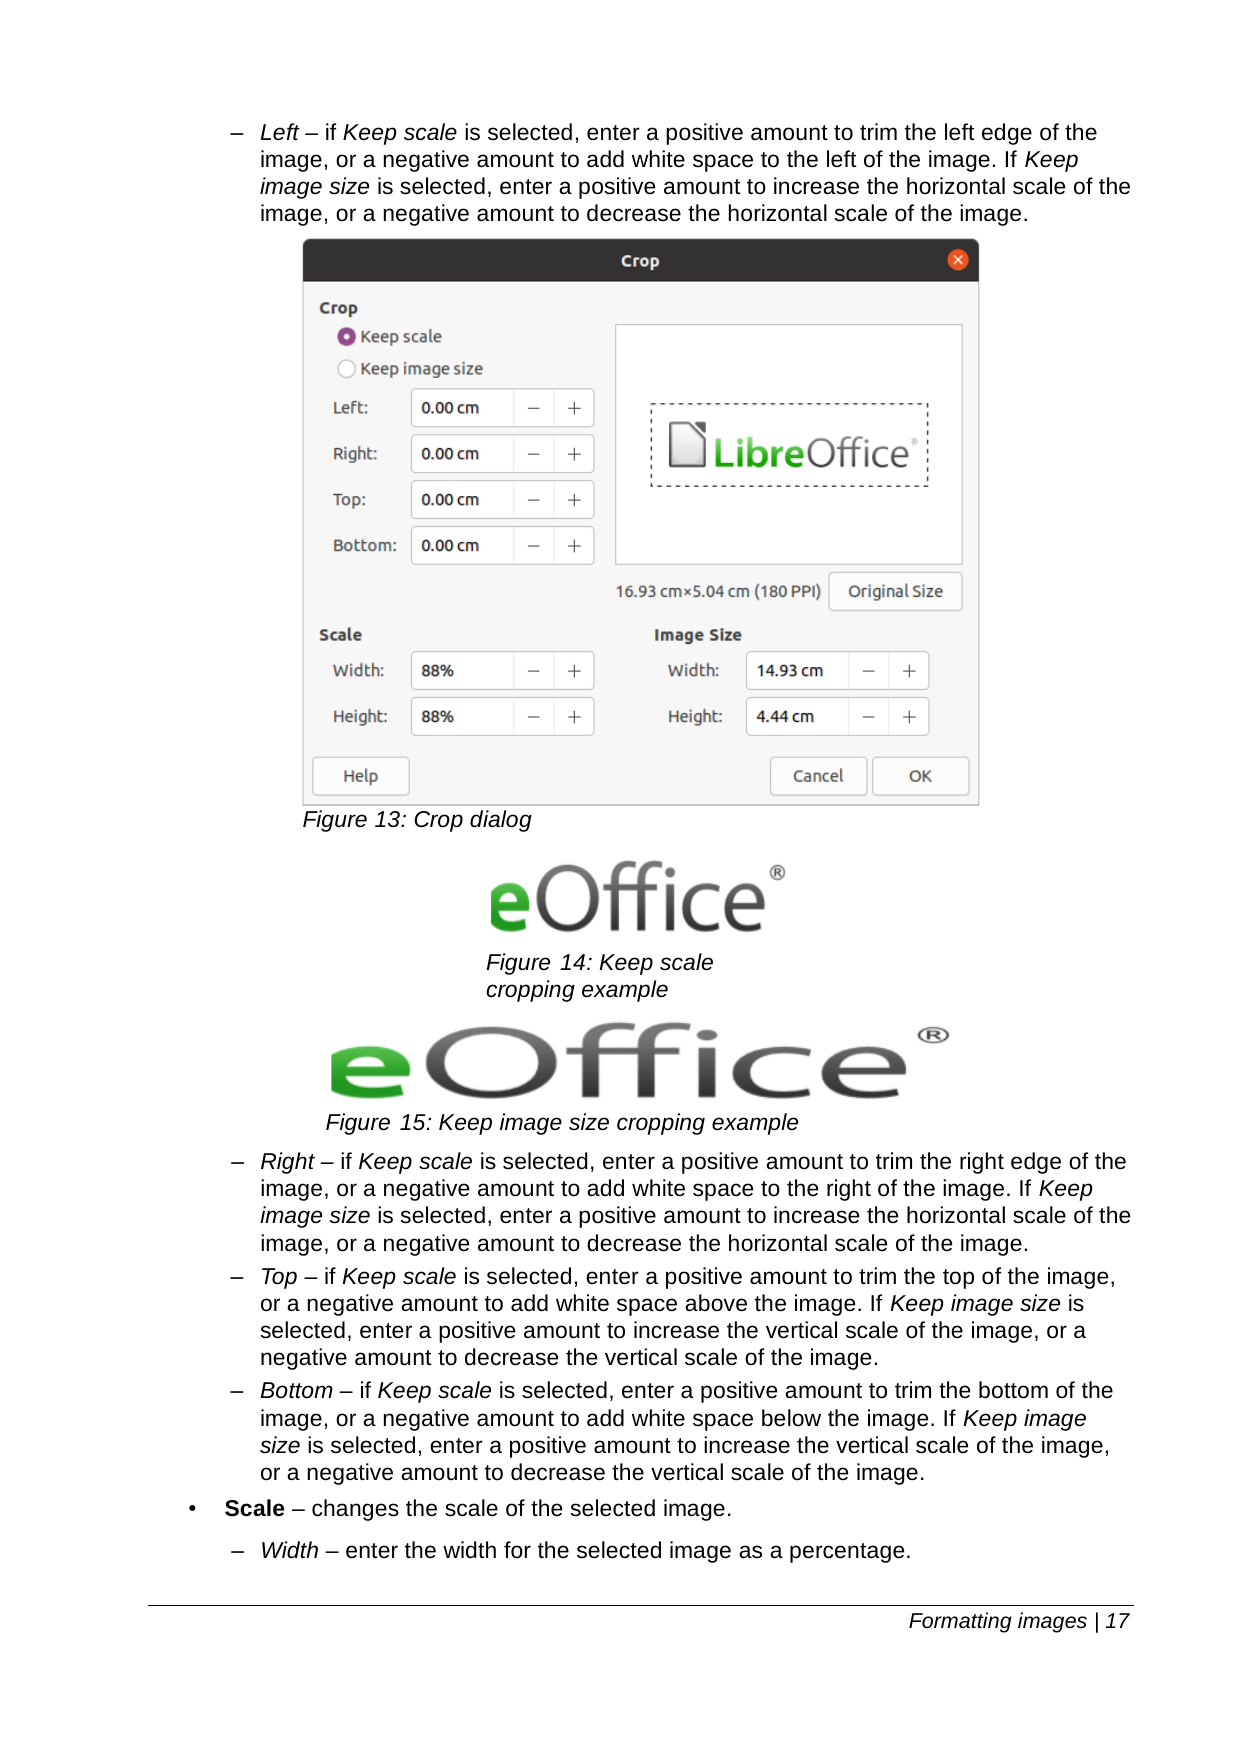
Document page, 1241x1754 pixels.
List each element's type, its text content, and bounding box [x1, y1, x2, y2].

picture [485, 844, 796, 949]
list Top – if Keep scale is selected, enter a positive amount to trim the top of the image, or a negative amount to add white space above the image. If Keep image size is selected, enter a positive amount to increase the vertical scale of the image, or a negative amount to decrease the vertical scale of the image. [230, 1262, 1134, 1371]
list Bottom – if Keep scale is selected, enter a positive amount to trim the bottom of the image, or a negative amount to add white space below the image. If Keep image size is selected, enter a positive amount to increase the vertical scale of the image, or a negative amount to decrease the vertical scale of the image. [230, 1377, 1134, 1485]
list Right – if Keep scale is selected, enter a positive amount to trim the right edge of the image, or a negative amount to add white space to the right of the image. If Keep image size is selected, enter a positive amount to increase the horizontal scale of the image, or a negative amount to decrease the horizontal scale of the image. [231, 1148, 1134, 1256]
text Figure 13: Crop dialog [302, 806, 979, 833]
picture [302, 238, 980, 806]
text Figure 15: Keep image size cropping example [325, 1109, 956, 1136]
list Left – if Keep scale is selected, enter a positive amount to trim the left edge of the image, or a negative amount to add white space to the left of the image. If Keep image size is selected, enter a positive amount to increase the horizontal scale of the image, or a negative amount to decrease the horizontal scale of the image. [230, 118, 1134, 226]
list Width – enter the width for the selected image as a percentage. [231, 1537, 1134, 1564]
picture [325, 1015, 957, 1109]
text Figure 14: Keep scale cropping example [486, 949, 796, 1003]
list Scale – changes the scale of the selected image. [185, 1491, 1134, 1524]
